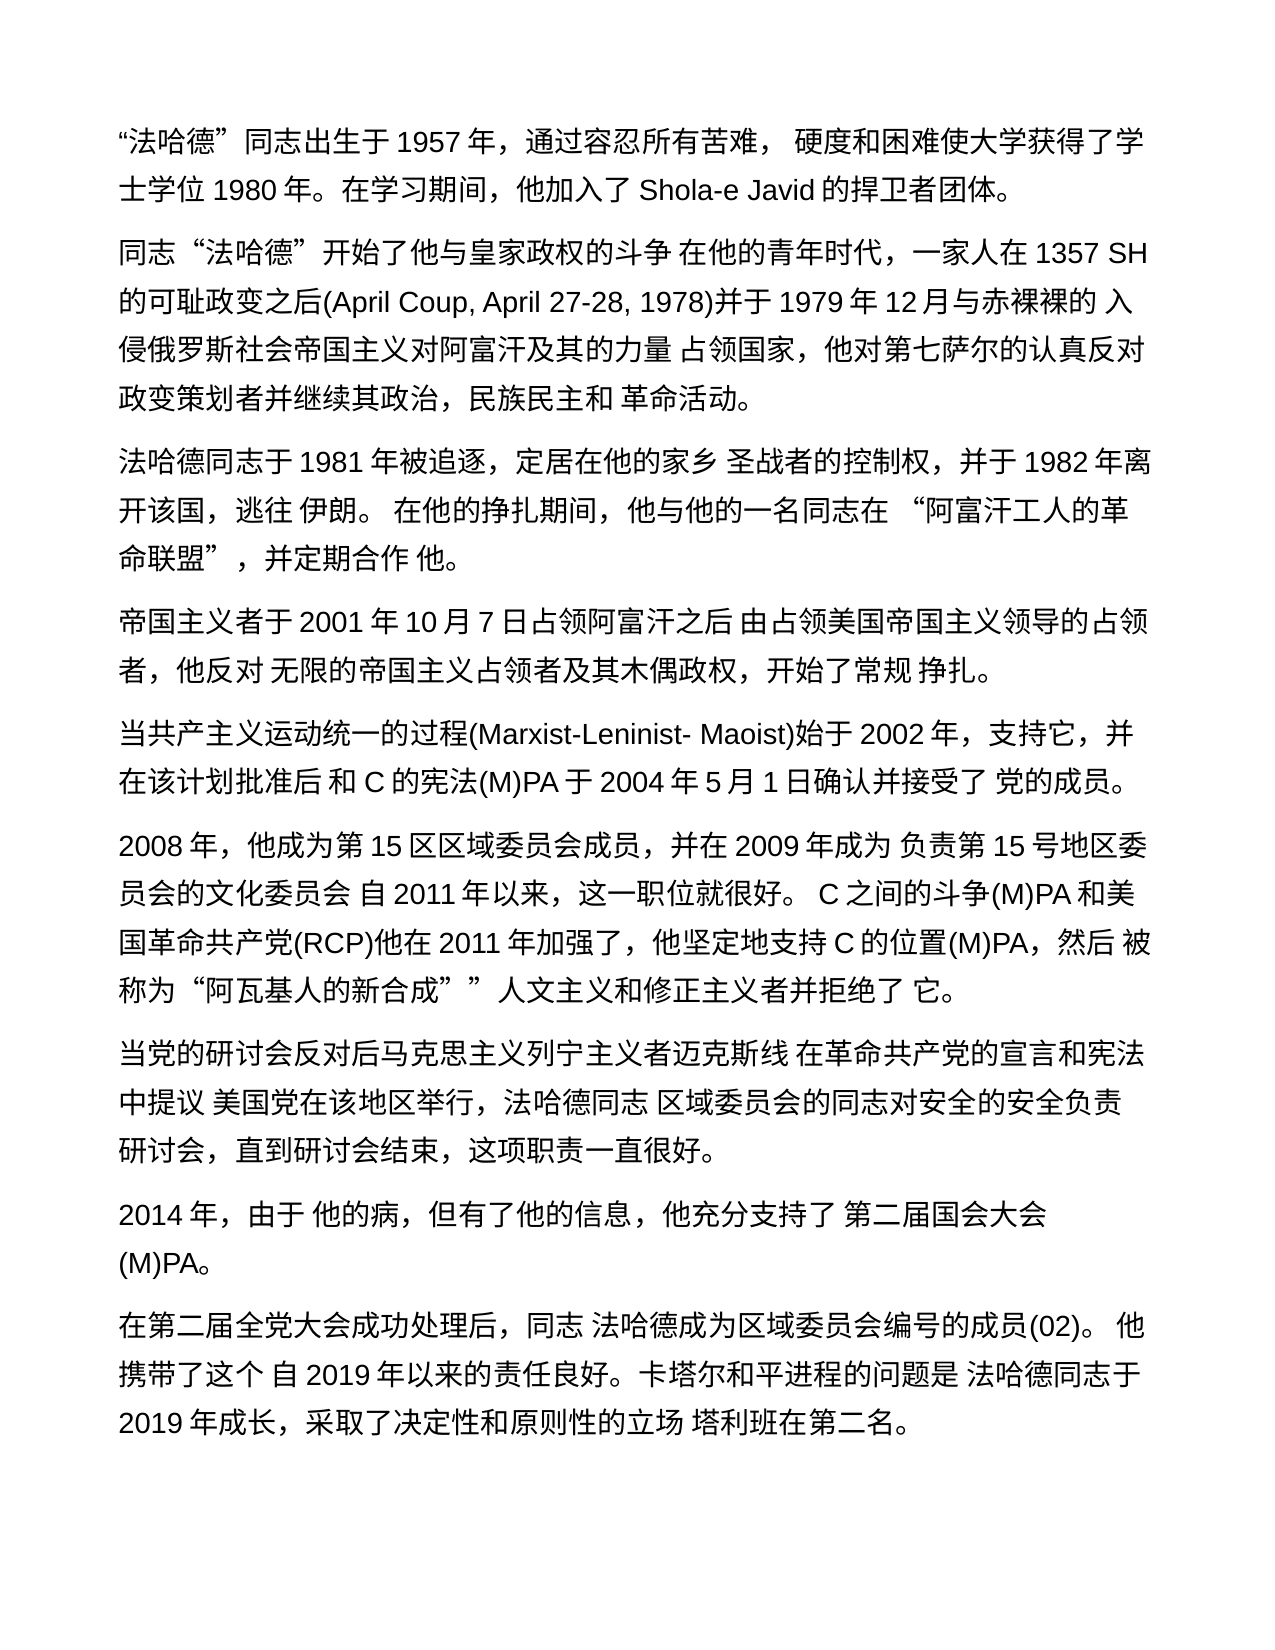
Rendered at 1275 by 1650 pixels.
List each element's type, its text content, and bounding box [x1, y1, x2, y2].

text 2008年，他成为第15区区域委员会成员，并在2009年成为 负责第15号地区委员会的文化委员会 自2011年以来，这一职位就很好。 C之间的斗争(M)PA和美国革命共产党(RCP)他在2011年加强了，他坚定地支持C的位置(M)PA，然后 被称为“阿瓦基人的新合成””人文主义和修正主义者并拒绝了 它。 [118, 822, 1157, 1010]
text 当党的研讨会反对后马克思主义列宁主义者迈克斯线 在革命共产党的宣言和宪法中提议 美国党在该地区举行，法哈德同志 区域委员会的同志对安全的安全负责 研讨会，直到研讨会结束，这项职责一直很好。 [118, 1031, 1157, 1170]
text 在第二届全党大会成功处理后，同志 法哈德成为区域委员会编号的成员(02)。 他携带了这个 自2019年以来的责任良好。卡塔尔和平进程的问题是 法哈德同志于2019年成长，采取了决定性和原则性的立场 塔利班在第二名。 [118, 1303, 1157, 1442]
text 法哈德同志于1981年被追逐，定居在他的家乡 圣战者的控制权，并于1982年离开该国，逃往 伊朗。 在他的挣扎期间，他与他的一名同志在 “阿富汗工人的革命联盟”，并定期合作 他。 [118, 438, 1157, 578]
text 当共产主义运动统一的过程(Marxist-Leninist- Maoist)始于2002年，支持它，并在该计划批准后 和C的宪法(M)PA于2004年5月1日确认并接受了 党的成员。 [118, 710, 1157, 801]
text 同志“法哈德”开始了他与皇家政权的斗争 在他的青年时代，一家人在1357 SH的可耻政变之后(April Coup, April 27-28, 1978)并于1979年12月与赤裸裸的 入侵俄罗斯社会帝国主义对阿富汗及其的力量 占领国家，他对第七萨尔的认真反对 政变策划者并继续其政治，民族民主和 革命活动。 [118, 230, 1157, 418]
text 帝国主义者于2001年10月7日占领阿富汗之后 由占领美国帝国主义领导的占领者，他反对 无限的帝国主义占领者及其木偶政权，开始了常规 挣扎。 [118, 599, 1157, 689]
text 2014年，由于 他的病，但有了他的信息，他充分支持了 第二届国会大会(M)PA。 [118, 1191, 1157, 1282]
text “法哈德”同志出生于1957年，通过容忍所有苦难， 硬度和困难使大学获得了学士学位 1980年。在学习期间，他加入了Shola-e Javid的捍卫者团体。 [118, 118, 1157, 209]
